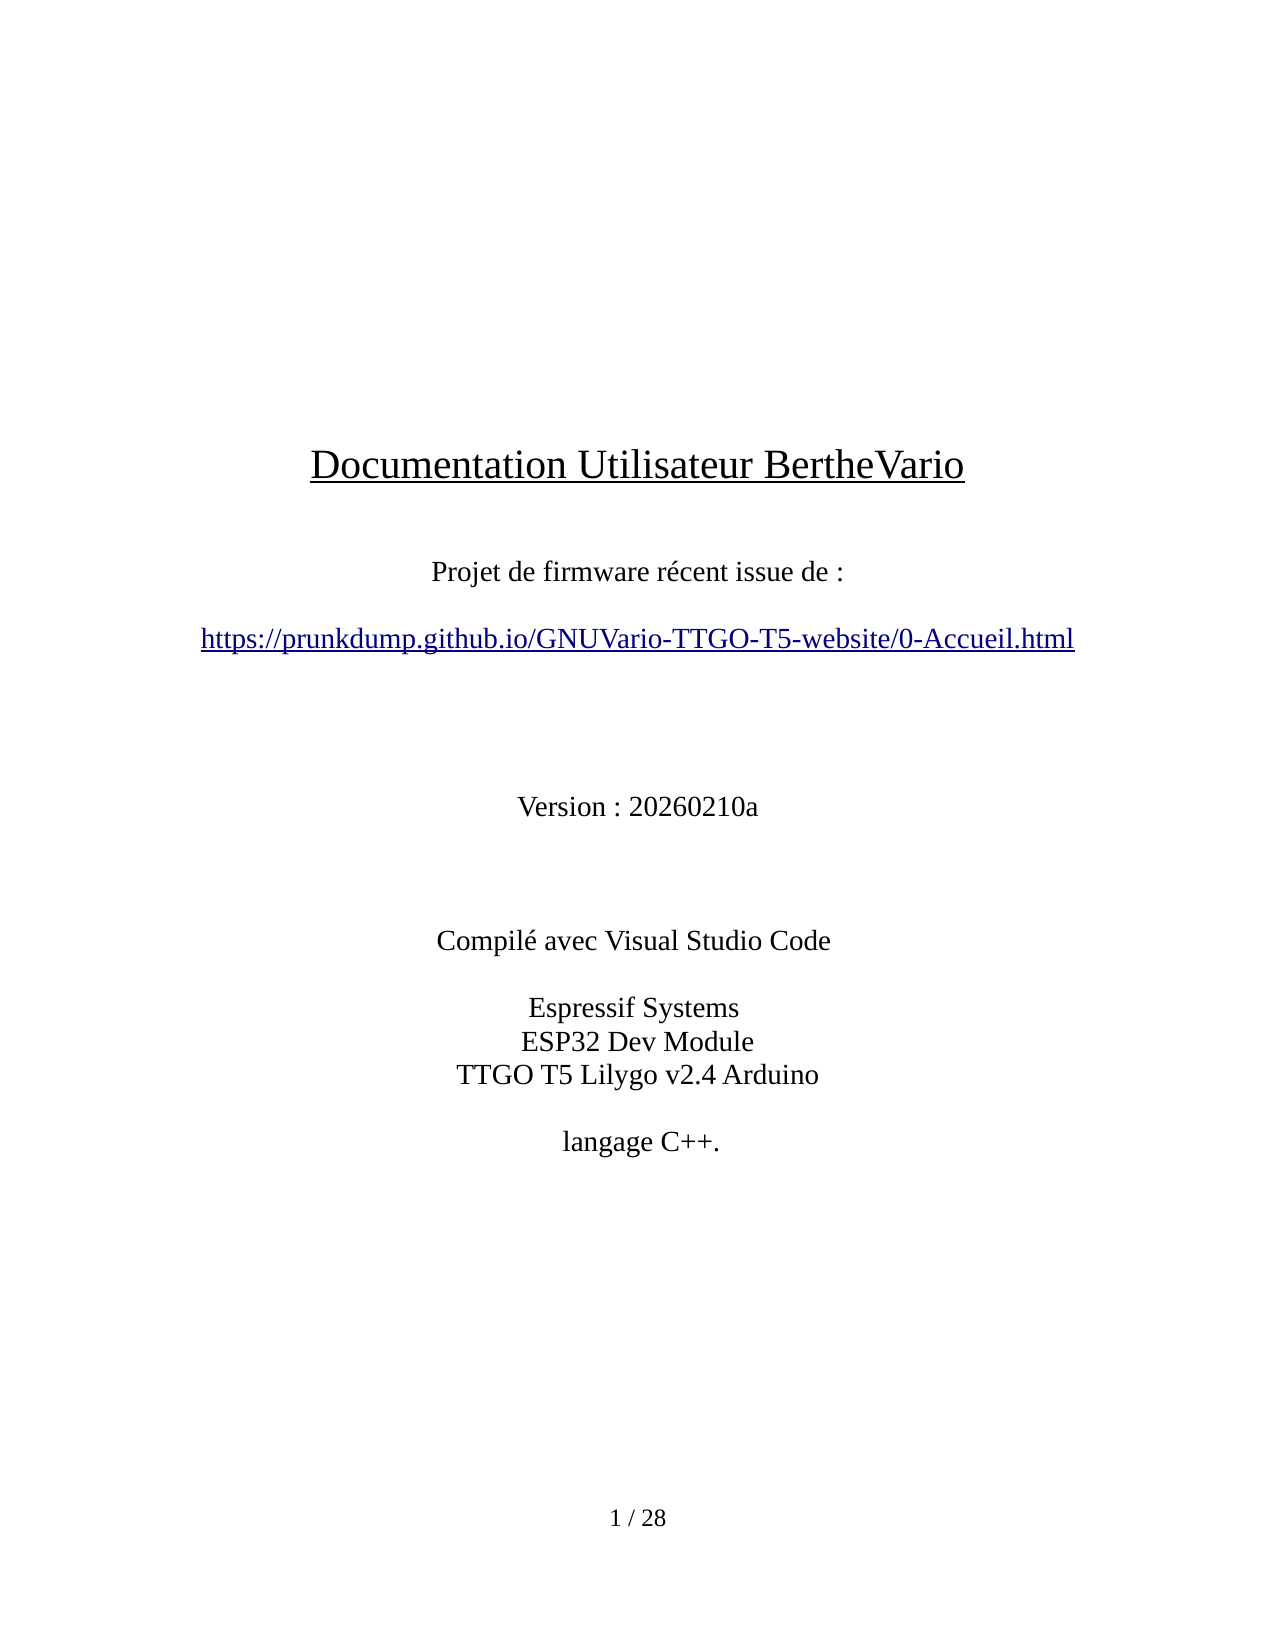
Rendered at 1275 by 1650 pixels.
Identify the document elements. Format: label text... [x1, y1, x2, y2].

text Documentation Utilisateur BertheVario [118, 439, 1157, 487]
text TTGO T5 Lilygo v2.4 Arduino [118, 1057, 1157, 1091]
text ESP32 Dev Module [118, 1024, 1157, 1057]
text Espressif Systems [118, 990, 1157, 1024]
text Compilé avec Visual Studio Code [118, 923, 1157, 957]
text Version : 20260210a [118, 789, 1157, 822]
text Projet de firmware récent issue de : [118, 554, 1157, 588]
text langage C++. [118, 1124, 1157, 1158]
text https://prunkdump.github.io/GNUVario-TTGO-T5-website/0-Accueil.html [118, 621, 1157, 655]
